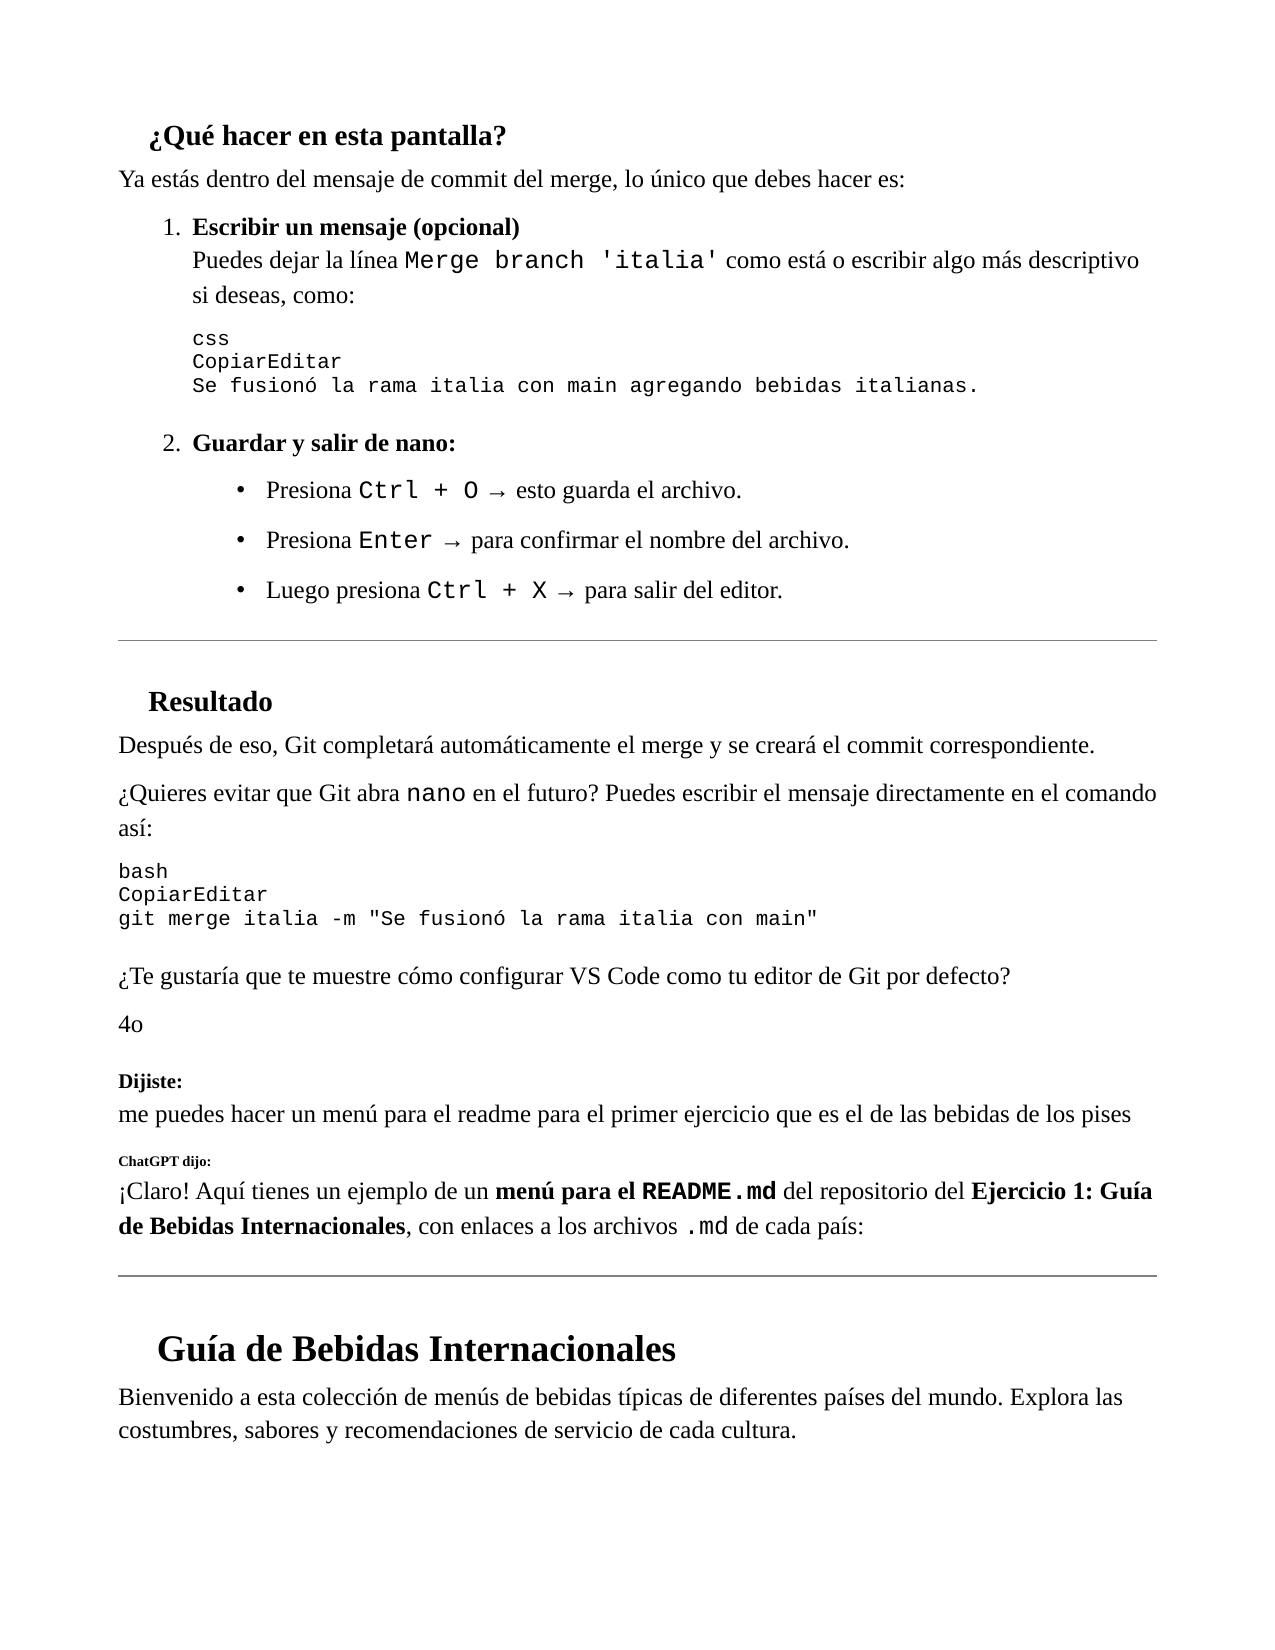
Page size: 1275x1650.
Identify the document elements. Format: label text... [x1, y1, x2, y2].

text ¿Te gustaría que te muestre cómo configurar VS Code como tu editor de Git por defecto? [118, 961, 1157, 990]
subtitle 📌 Resultado [118, 684, 1157, 718]
text git merge italia -m "Se fusionó la rama italia con main" [118, 908, 1157, 932]
subtitle ✅ ¿Qué hacer en esta pantalla? [118, 118, 1157, 152]
list Presiona Enter → para confirmar el nombre del archivo. [236, 526, 1157, 556]
list Luego presiona Ctrl + X → para salir del editor. [236, 576, 1157, 606]
text 4o [118, 1009, 1157, 1037]
list Escribir un mensaje (opcional) Puedes dejar la línea Merge branch 'italia' como está o escribir algo más descriptivo si deseas, como: [162, 212, 1157, 309]
subtitle ChatGPT dijo: [118, 1153, 1157, 1170]
text bash [118, 861, 1157, 884]
text Bienvenido a esta colección de menús de bebidas típicas de diferentes países del mundo. Explora las costumbres, sabores y recomendaciones de servicio de cada cultura. [118, 1382, 1157, 1444]
text Ya estás dentro del mensaje de commit del merge, lo único que debes hacer es: [118, 164, 1157, 193]
text Después de eso, Git completará automáticamente el merge y se creará el commit correspondiente. [118, 730, 1157, 759]
text CopiarEditar [118, 884, 1157, 908]
text ¿Quieres evitar que Git abra nano en el futuro? Puedes escribir el mensaje directamente en el comando así: [118, 778, 1157, 842]
list Se fusionó la rama italia con main agregando bebidas italianas. [162, 375, 1157, 398]
subtitle Dijiste: [118, 1069, 1157, 1093]
list css [162, 327, 1157, 351]
text ¡Claro! Aquí tienes un ejemplo de un menú para el README.md del repositorio del Ejercicio 1: Guía de Bebidas Internacionales, con enlaces a los archivos .md de cada país: [118, 1176, 1157, 1242]
text me puedes hacer un menú para el readme para el primer ejercicio que es el de las bebidas de los pises [118, 1099, 1157, 1128]
subtitle 🥂 Guía de Bebidas Internacionales [118, 1326, 1157, 1369]
list CopiarEditar [162, 351, 1157, 375]
list Guardar y salir de nano: [162, 428, 1157, 457]
list Presiona Ctrl + O → esto guarda el archivo. [236, 476, 1157, 506]
